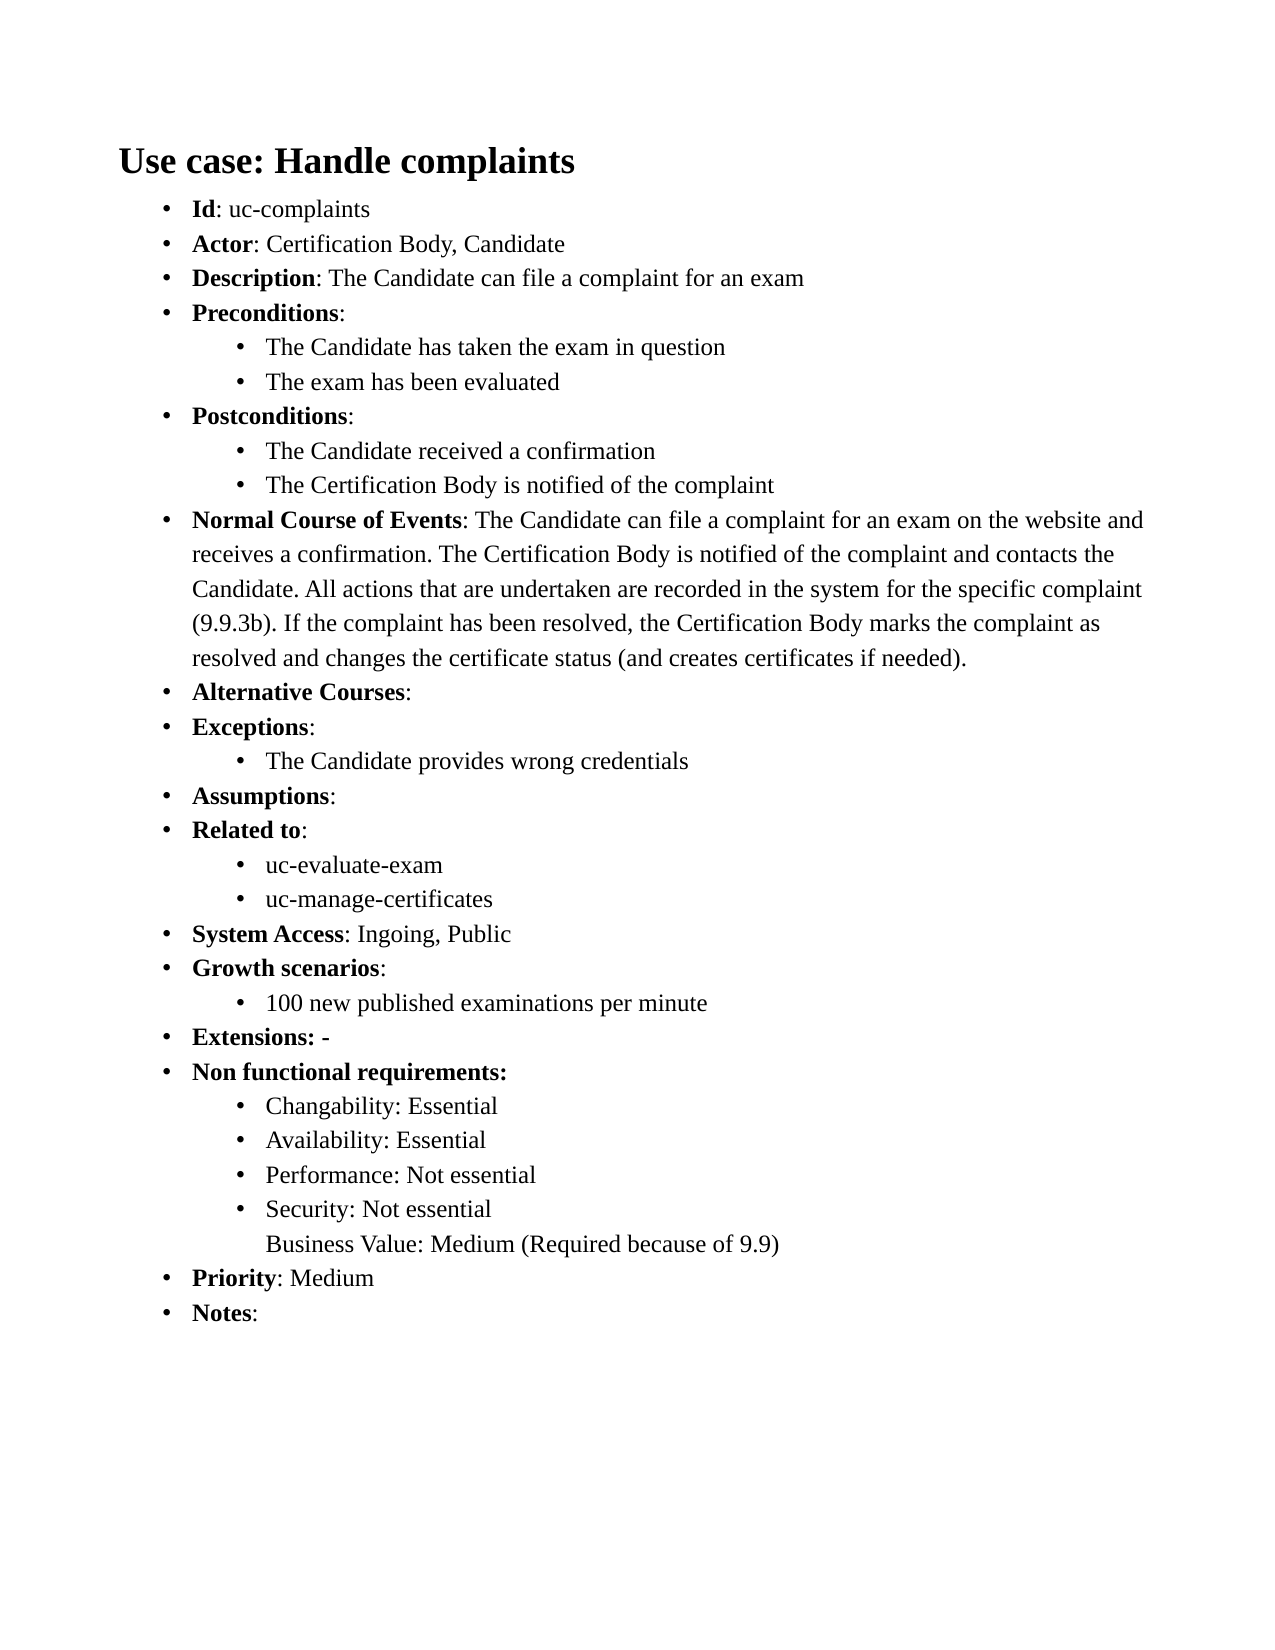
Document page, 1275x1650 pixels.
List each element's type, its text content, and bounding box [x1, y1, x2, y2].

list Business Value: Medium (Required because of 9.9) [236, 1229, 1157, 1258]
list uc-manage-certificates [236, 884, 1157, 913]
list System Access: Ingoing, Public [162, 919, 1157, 947]
list Changability: Essential [236, 1091, 1157, 1120]
subtitle Use case: Handle complaints [118, 139, 1157, 182]
list Description: The Candidate can file a complaint for an exam [162, 263, 1157, 292]
list The exam has been evaluated [236, 367, 1157, 396]
list Normal Course of Events: The Candidate can file a complaint for an exam on the website and receives a confirmation. The Certification Body is notified of the complaint and contacts the Candidate. All actions that are undertaken are recorded in the system for the specific complaint (9.9.3b). If the complaint has been resolved, the Certification Body marks the complaint as resolved and changes the certificate status (and creates certificates if needed). [162, 505, 1157, 672]
list The Candidate has taken the exam in question [236, 332, 1157, 361]
list Alternative Courses: [162, 677, 1157, 706]
list Related to: [162, 815, 1157, 844]
list Preconditions: [162, 298, 1157, 327]
list Notes: [162, 1298, 1157, 1327]
list The Candidate provides wrong credentials [236, 746, 1157, 775]
list Assumptions: [162, 781, 1157, 809]
list uc-evaluate-exam [236, 850, 1157, 878]
list Priority: Medium [162, 1263, 1157, 1292]
list Security: Not essential [236, 1194, 1157, 1223]
list 100 new published examinations per minute [236, 988, 1157, 1016]
list Availability: Essential [236, 1126, 1157, 1154]
list Actor: Certification Body, Candidate [162, 229, 1157, 258]
list Non functional requirements: [162, 1057, 1157, 1085]
list Id: uc-complaints [162, 194, 1157, 223]
list Extensions: - [162, 1022, 1157, 1051]
list Performance: Not essential [236, 1160, 1157, 1189]
list The Certification Body is notified of the complaint [236, 470, 1157, 499]
list The Candidate received a confirmation [236, 436, 1157, 465]
list Exceptions: [162, 712, 1157, 741]
list Postconditions: [162, 401, 1157, 430]
list Growth scenarios: [162, 953, 1157, 982]
